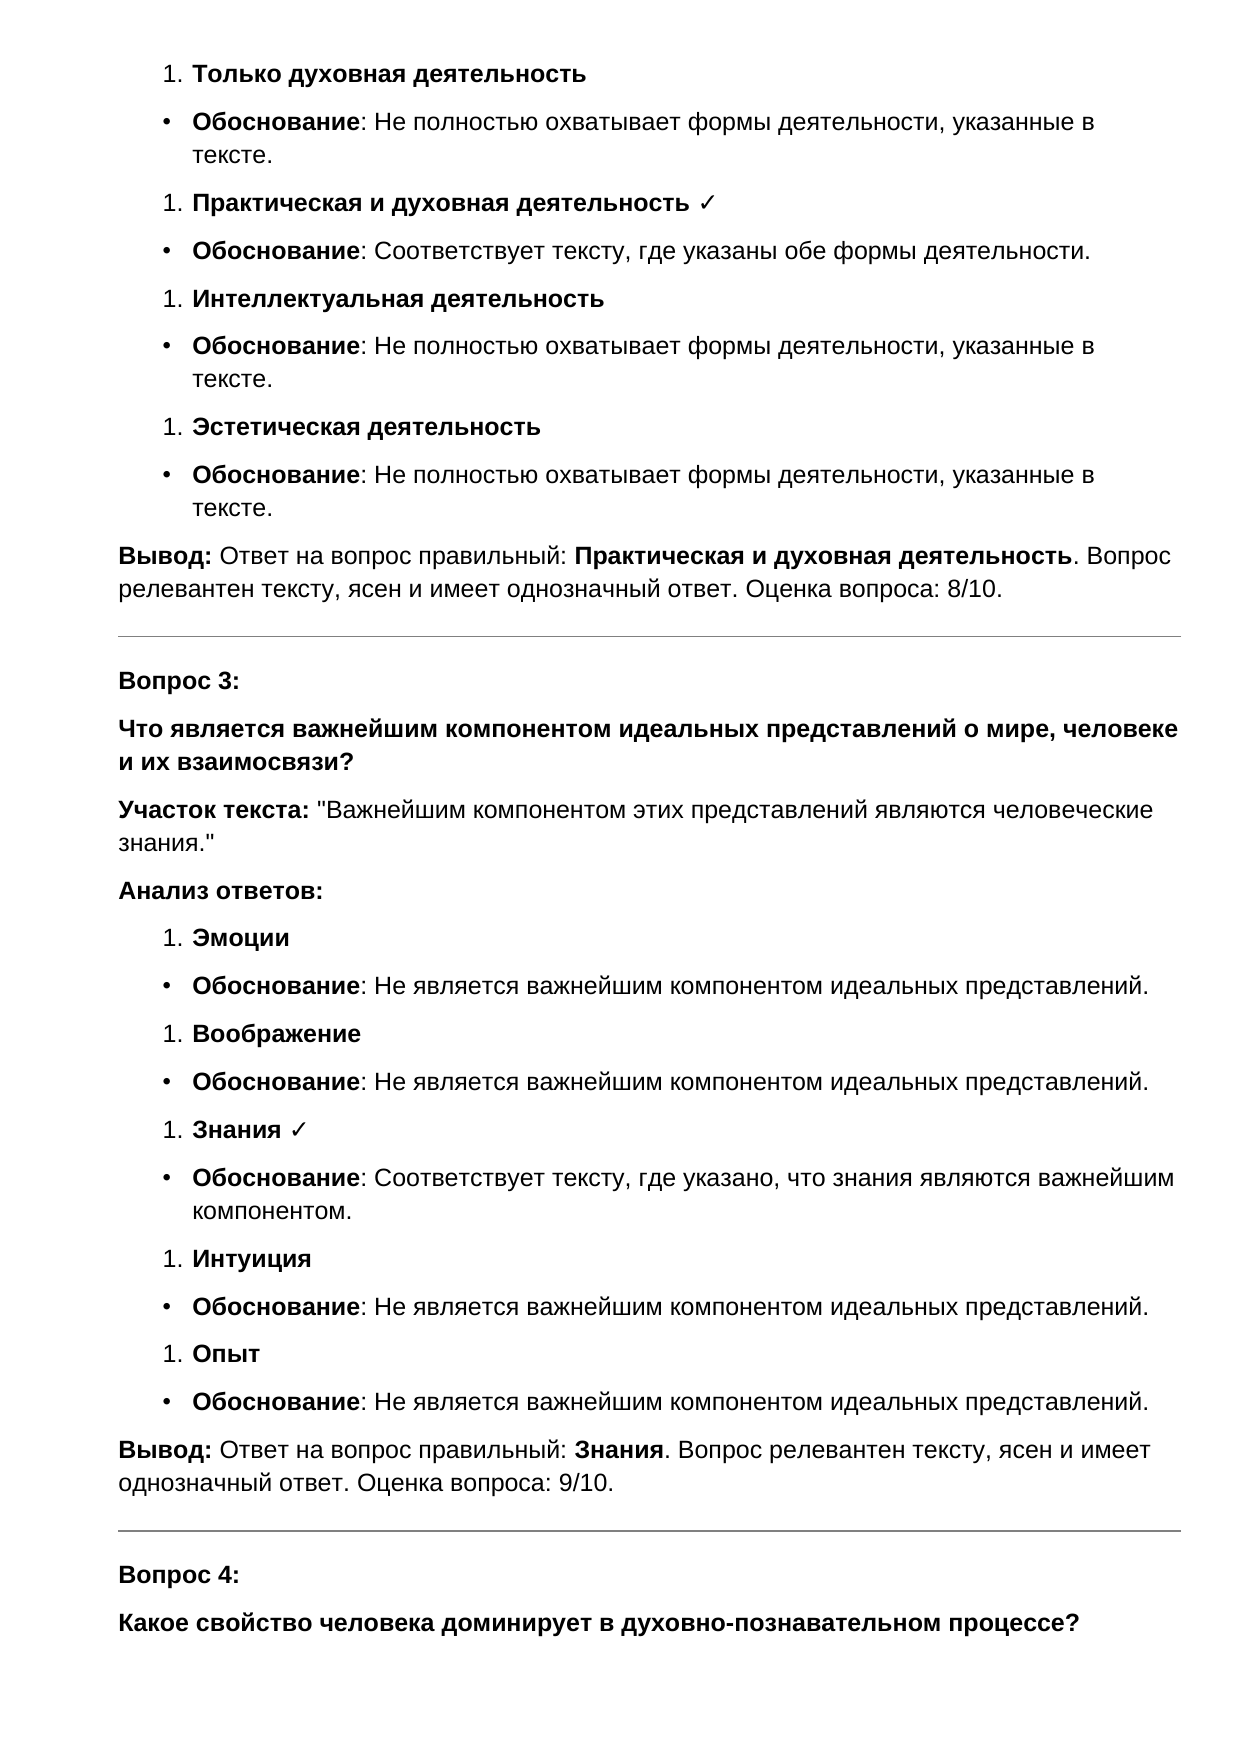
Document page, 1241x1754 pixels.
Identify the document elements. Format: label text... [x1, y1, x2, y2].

list Только духовная деятельность [162, 59, 1181, 88]
list Обоснование: Не является важнейшим компонентом идеальных представлений. [162, 971, 1181, 1000]
subtitle Вопрос 3: [118, 666, 1181, 695]
list Обоснование: Не полностью охватывает формы деятельности, указанные в тексте. [162, 460, 1181, 522]
text Участок текста: "Важнейшим компонентом этих представлений являются человеческие знания." [118, 795, 1181, 857]
list Обоснование: Не полностью охватывает формы деятельности, указанные в тексте. [162, 331, 1181, 393]
list Обоснование: Соответствует тексту, где указано, что знания являются важнейшим компонентом. [162, 1163, 1181, 1224]
list Обоснование: Не является важнейшим компонентом идеальных представлений. [162, 1387, 1181, 1416]
subtitle Вопрос 4: [118, 1560, 1181, 1589]
list Знания ✓ [162, 1115, 1181, 1144]
list Обоснование: Соответствует тексту, где указаны обе формы деятельности. [162, 236, 1181, 264]
list Обоснование: Не является важнейшим компонентом идеальных представлений. [162, 1067, 1181, 1096]
text Какое свойство человека доминирует в духовно-познавательном процессе? [118, 1608, 1181, 1637]
text Вывод: Ответ на вопрос правильный: Знания. Вопрос релевантен тексту, ясен и имеет однозначный ответ. Оценка вопроса: 9/10. [118, 1435, 1181, 1497]
list Эмоции [162, 923, 1181, 952]
text Что является важнейшим компонентом идеальных представлений о мире, человеке и их взаимосвязи? [118, 714, 1181, 776]
text Вывод: Ответ на вопрос правильный: Практическая и духовная деятельность. Вопрос релевантен тексту, ясен и имеет однозначный ответ. Оценка вопроса: 8/10. [118, 541, 1181, 603]
list Обоснование: Не полностью охватывает формы деятельности, указанные в тексте. [162, 107, 1181, 169]
list Эстетическая деятельность [162, 412, 1181, 441]
list Опыт [162, 1339, 1181, 1368]
list Воображение [162, 1019, 1181, 1048]
list Практическая и духовная деятельность ✓ [162, 188, 1181, 217]
list Обоснование: Не является важнейшим компонентом идеальных представлений. [162, 1291, 1181, 1320]
list Интеллектуальная деятельность [162, 283, 1181, 312]
list Интуиция [162, 1244, 1181, 1272]
text Анализ ответов: [118, 876, 1181, 904]
